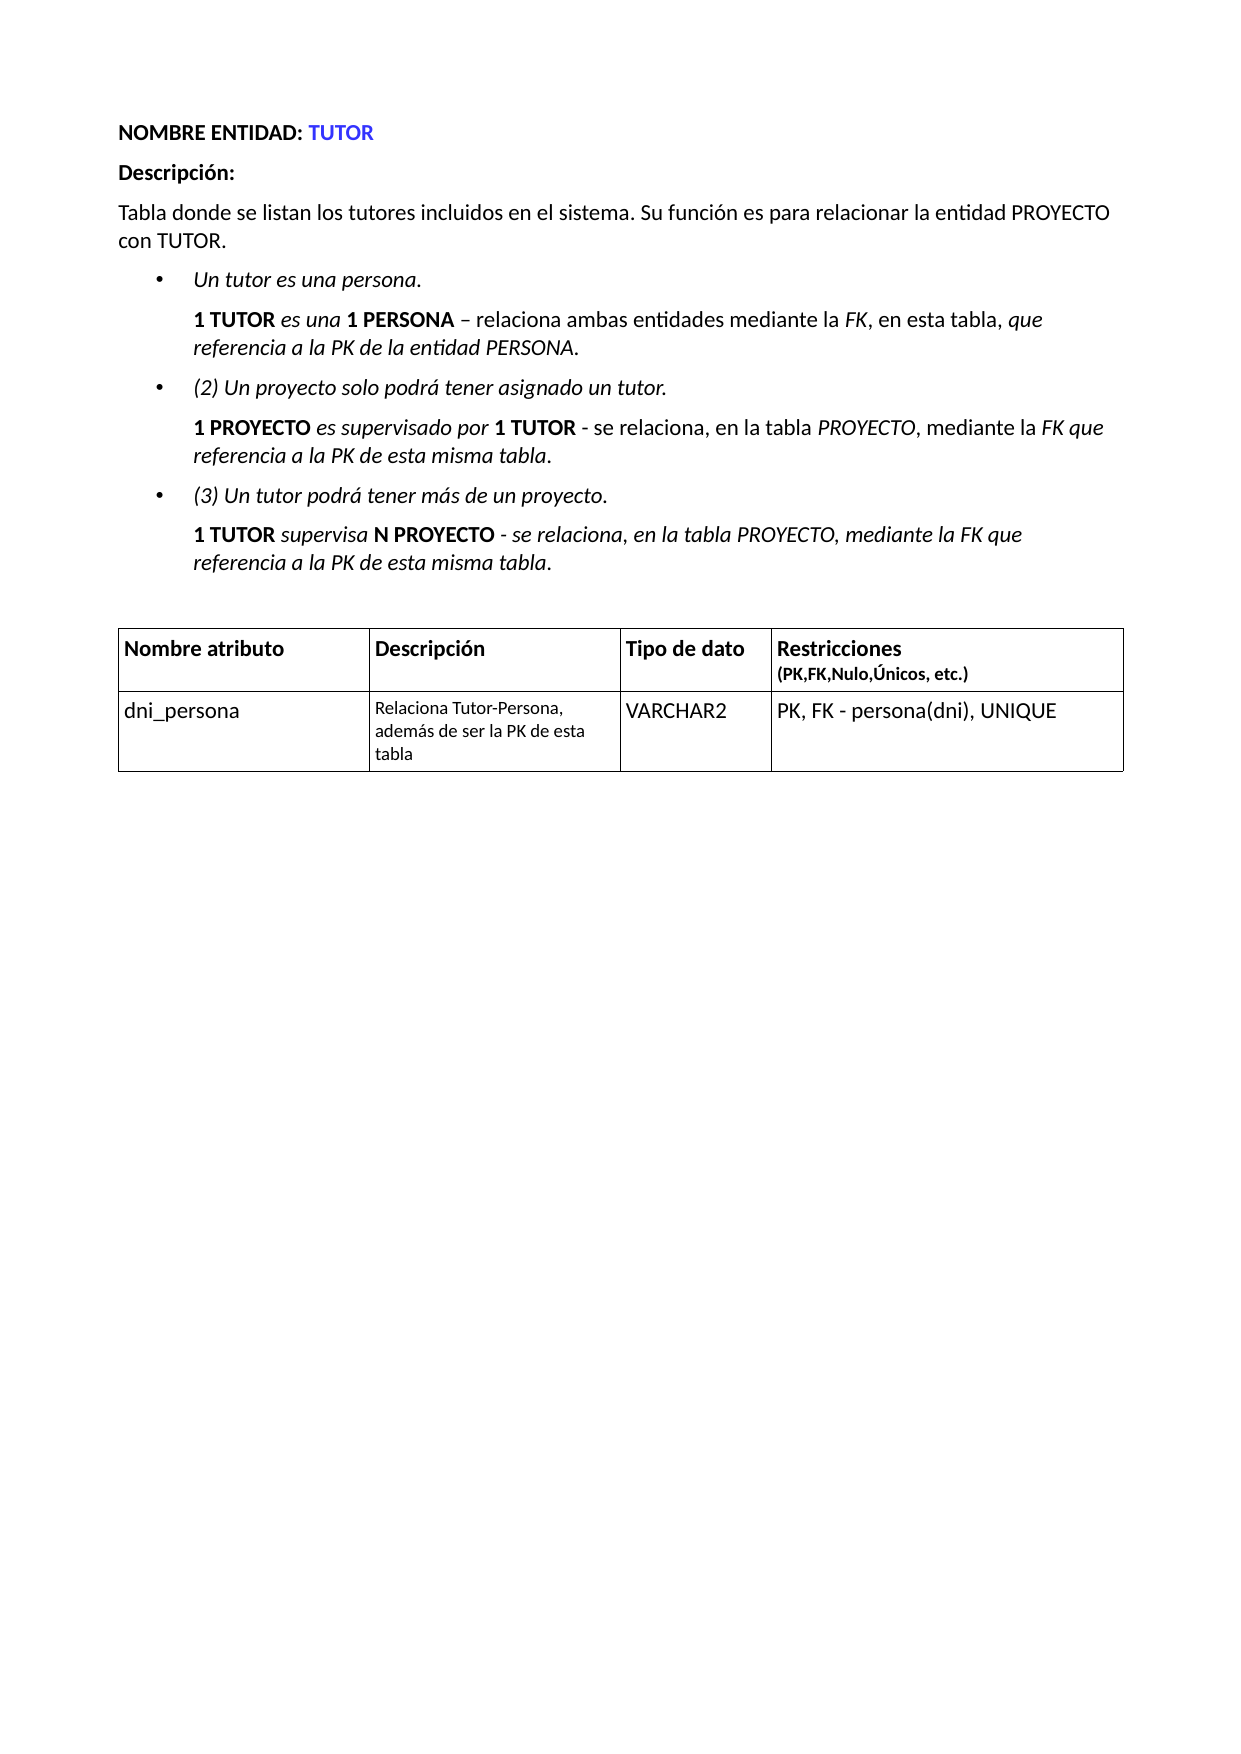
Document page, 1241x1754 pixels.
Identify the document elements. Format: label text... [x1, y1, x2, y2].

list Un tutor es una persona. [156, 266, 1122, 293]
list 1 TUTOR es una 1 PERSONA – relaciona ambas entidades mediante la FK, en esta tabla, que referencia a la PK de la entidad PERSONA. [156, 305, 1122, 361]
table_cell PK, FK - persona(dni), UNIQUE [772, 692, 1123, 771]
table_header Descripción [370, 629, 620, 691]
table_header Tipo de dato [621, 629, 771, 691]
table_cell VARCHAR2 [621, 692, 771, 771]
list (3) Un tutor podrá tener más de un proyecto. [156, 481, 1122, 509]
text Tabla donde se listan los tutores incluidos en el sistema. Su función es para relacionar la entidad PROYECTO con TUTOR. [118, 198, 1122, 254]
table_cell Relaciona Tutor-Persona, además de ser la PK de esta tabla [370, 692, 620, 771]
list 1 TUTOR supervisa N PROYECTO - se relaciona, en la tabla PROYECTO, mediante la FK que referencia a la PK de esta misma tabla. [156, 521, 1122, 577]
table_header Restricciones (PK,FK,Nulo,Únicos, etc.) [772, 629, 1123, 691]
table_header Nombre atributo [119, 629, 369, 691]
text NOMBRE ENTIDAD: TUTOR [118, 118, 1122, 146]
list (2) Un proyecto solo podrá tener asignado un tutor. [156, 373, 1122, 401]
table_cell dni_persona [119, 692, 369, 771]
text Descripción: [118, 158, 1122, 186]
list 1 PROYECTO es supervisado por 1 TUTOR - se relaciona, en la tabla PROYECTO, mediante la FK que referencia a la PK de esta misma tabla. [156, 413, 1122, 469]
